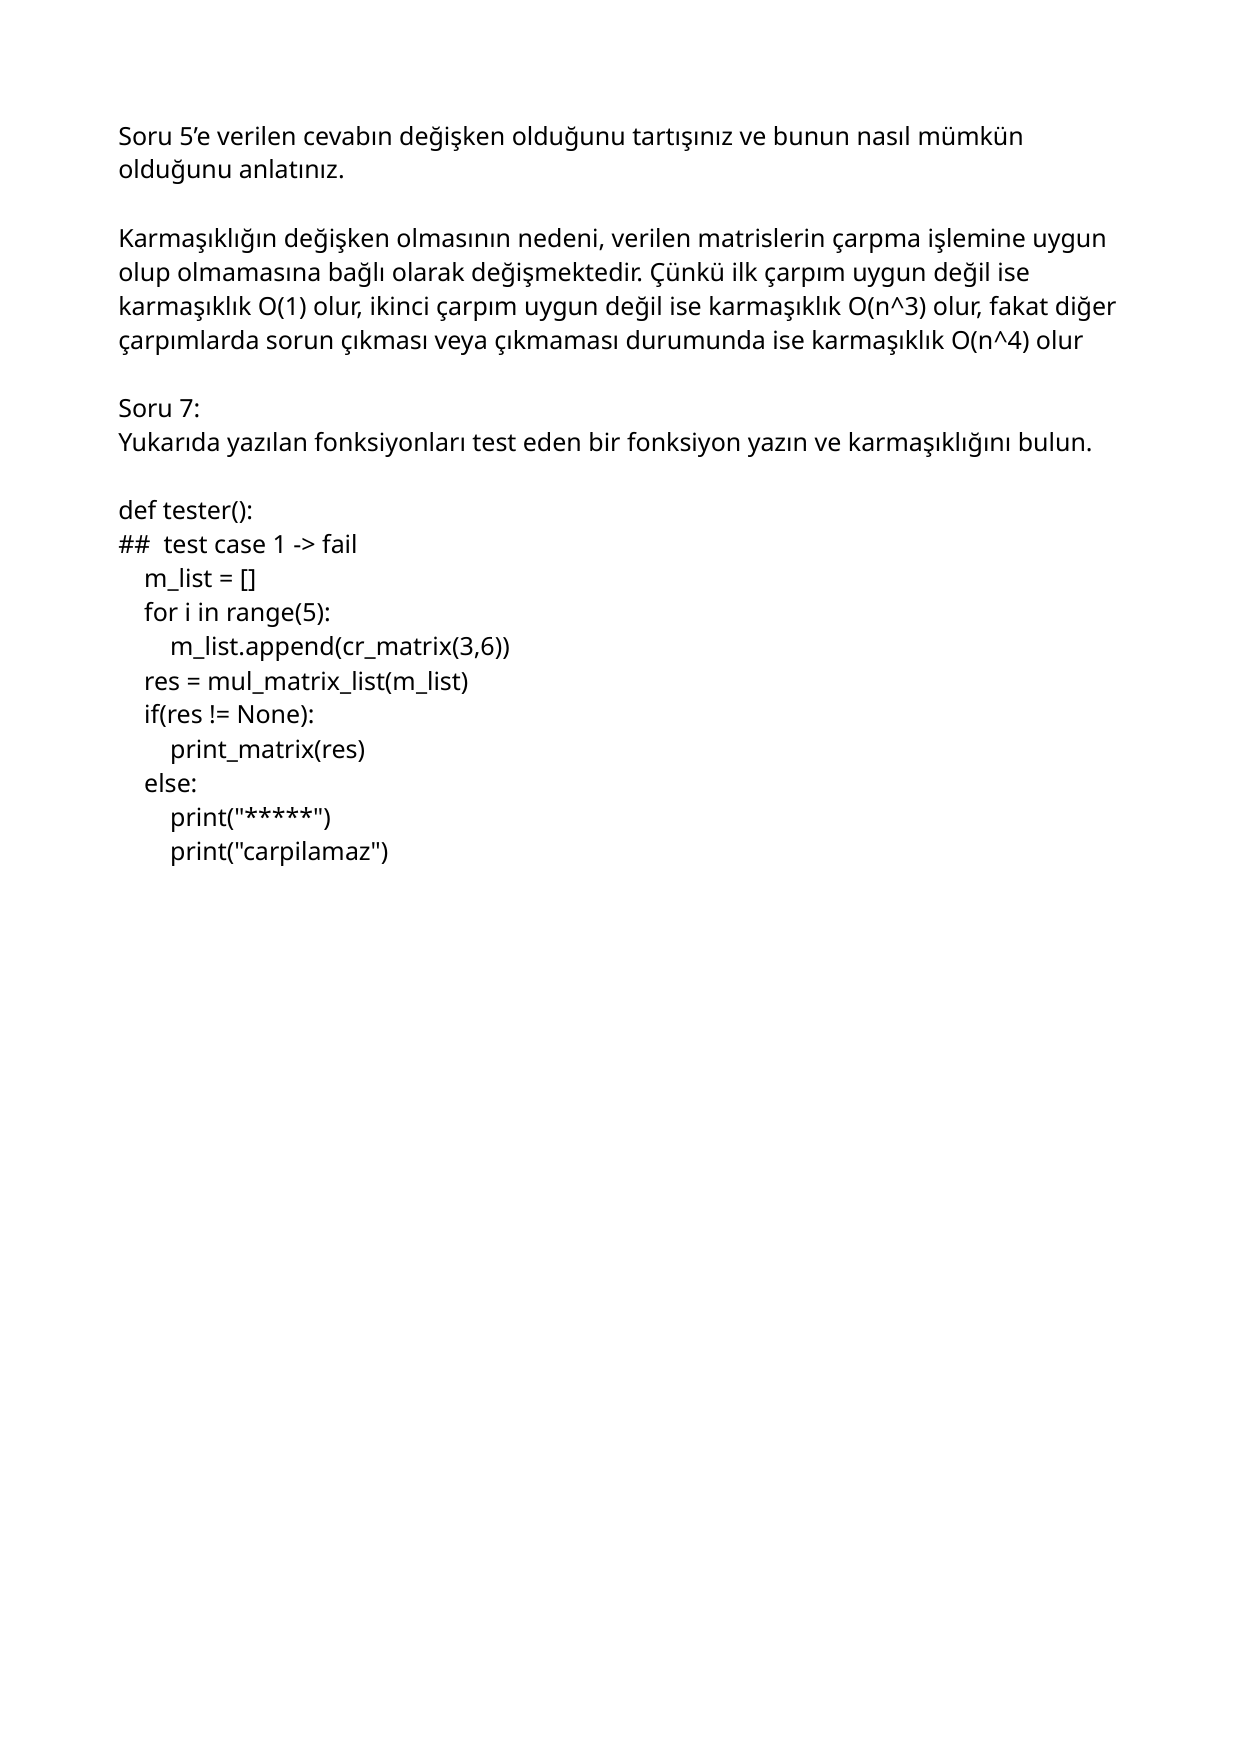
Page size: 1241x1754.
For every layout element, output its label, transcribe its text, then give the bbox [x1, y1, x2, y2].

text print_matrix(res) [118, 731, 1122, 765]
text else: [118, 765, 1122, 799]
text for i in range(5): [118, 595, 1122, 629]
text m_list.append(cr_matrix(3,6)) [118, 629, 1122, 663]
text print("carpilamaz") [118, 833, 1122, 867]
text print("*****") [118, 799, 1122, 833]
text Karmaşıklığın değişken olmasının nedeni, verilen matrislerin çarpma işlemine uygun olup olmamasına bağlı olarak değişmektedir. Çünkü ilk çarpım uygun değil ise karmaşıklık O(1) olur, ikinci çarpım uygun değil ise karmaşıklık O(n^3) olur, fakat diğer çarpımlarda sorun çıkması veya çıkmaması durumunda ise karmaşıklık O(n^4) olur [118, 220, 1122, 357]
text Soru 7: [118, 391, 1122, 425]
text ## test case 1 -> fail [118, 527, 1122, 561]
text res = mul_matrix_list(m_list) [118, 663, 1122, 697]
text if(res != None): [118, 697, 1122, 731]
text Soru 5’e verilen cevabın değişken olduğunu tartışınız ve bunun nasıl mümkün olduğunu anlatınız. [118, 118, 1122, 186]
text def tester(): [118, 493, 1122, 527]
text m_list = [] [118, 561, 1122, 595]
text Yukarıda yazılan fonksiyonları test eden bir fonksiyon yazın ve karmaşıklığını bulun. [118, 425, 1122, 459]
